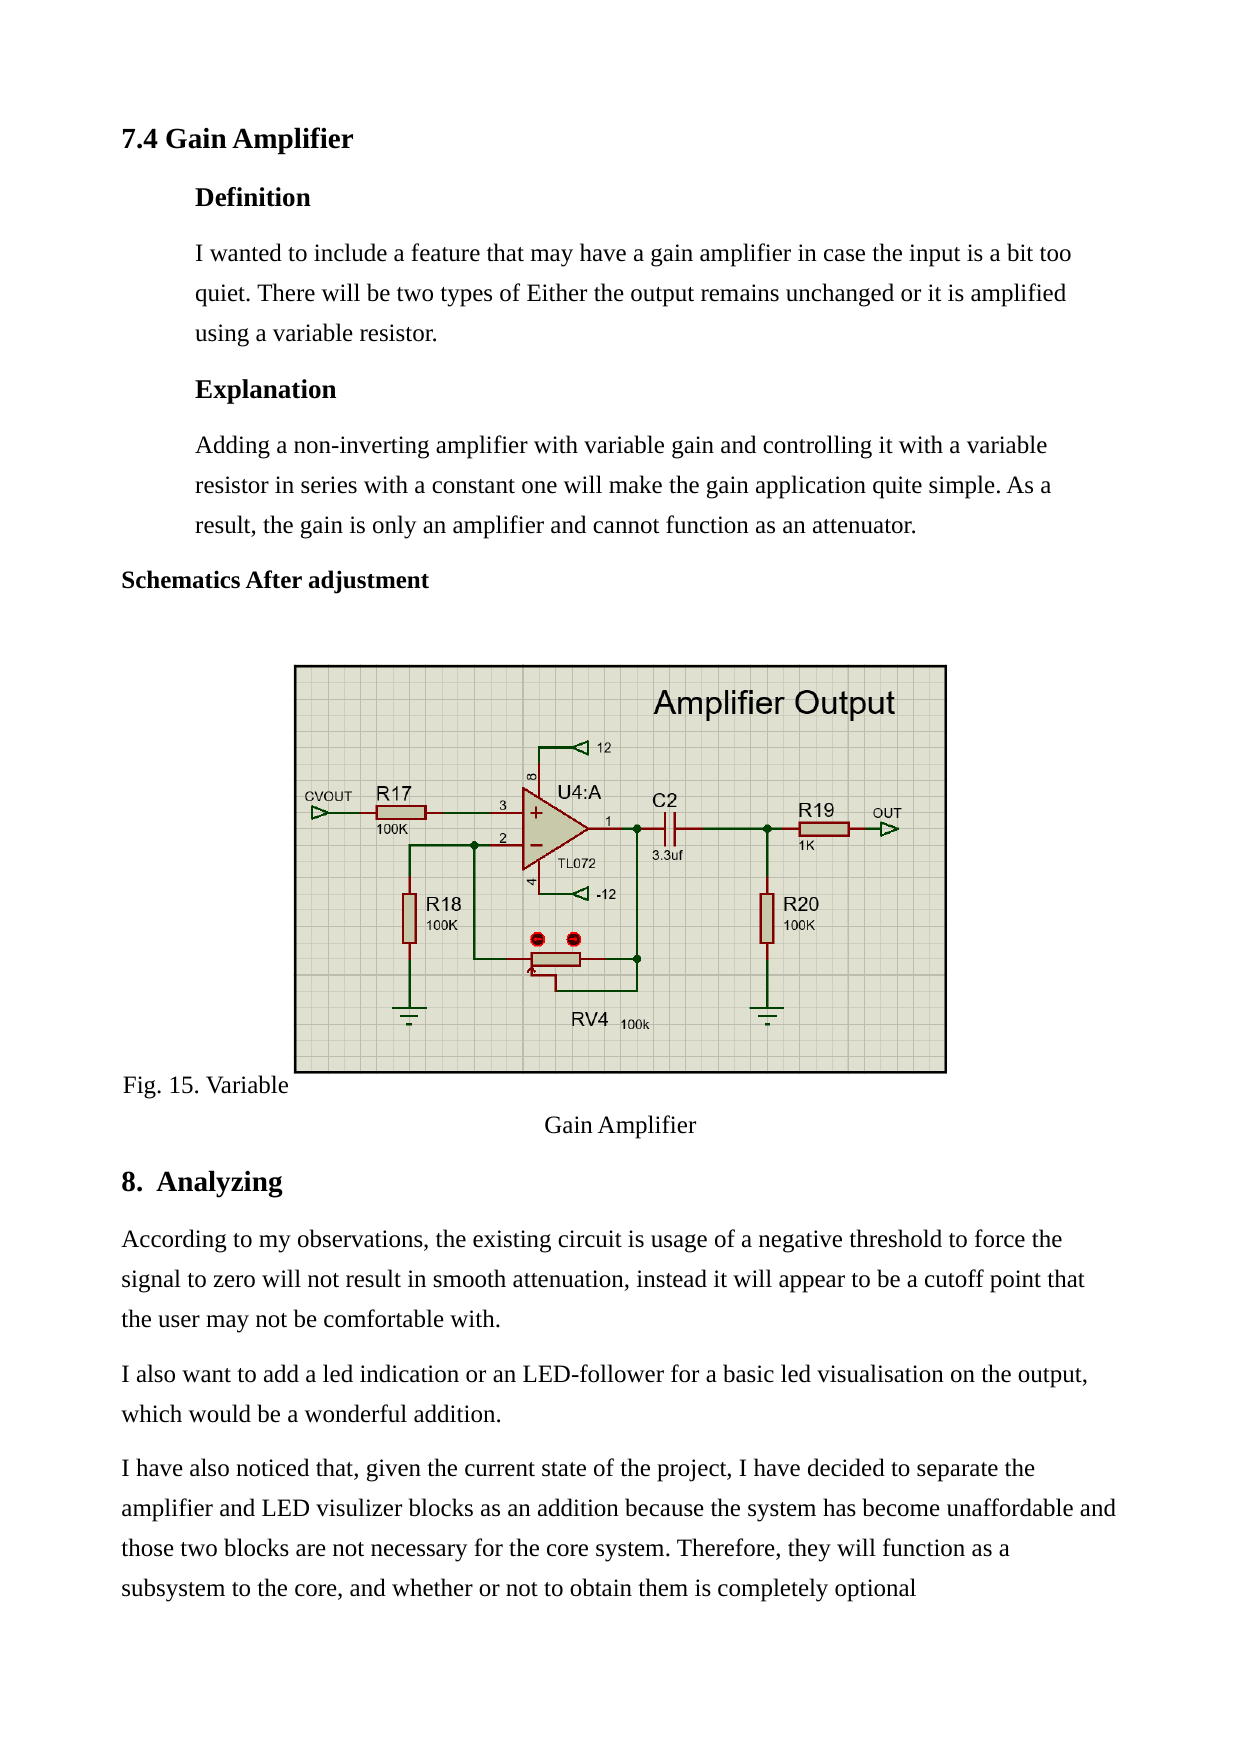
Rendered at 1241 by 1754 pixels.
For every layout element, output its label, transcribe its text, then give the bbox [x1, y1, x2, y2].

text I also want to add a led indication or an LED-follower for a basic led visualisation on the output, which would be a wonderful addition. [118, 1356, 1122, 1431]
text 7.4 Gain Amplifier [119, 119, 356, 158]
text [315, 178, 1122, 215]
picture [293, 664, 948, 1074]
text [433, 562, 1122, 597]
text Schematics After adjustment [119, 563, 432, 597]
text I have also noticed that, given the current state of the project, I have decided to separate the amplifier and LED visulizer blocks as an addition because the system has become unaffordable and those two blocks are not necessary for the core system. Therefore, they will function as a subsystem to the core, and whether or not to obtain them is completely optional [118, 1451, 1122, 1605]
text Adding a non-inverting amplifier with variable gain and controlling it with a variable resistor in series with a constant one will make the gain application quite simple. As a result, the gain is only an amplifier and cannot function as an attenuator. [192, 427, 1122, 542]
text [357, 118, 1122, 158]
text [340, 370, 1122, 407]
text I wanted to include a feature that may have a gain amplifier in case the input is a bit too quiet. There will be two types of Either the output remains unchanged or it is amplified using a variable resistor. [192, 236, 1122, 350]
text Explanation [193, 371, 339, 407]
text 8. Analyzing [119, 1162, 285, 1201]
text According to my observations, the existing circuit is usage of a negative threshold to force the signal to zero will not result in smooth attenuation, instead it will appear to be a cutoff point that the user may not be comfortable with. [118, 1221, 1122, 1336]
text Definition [193, 179, 314, 215]
text Fig. 15. Variable Gain Amplifier [118, 1067, 1122, 1141]
text [286, 1161, 1122, 1201]
